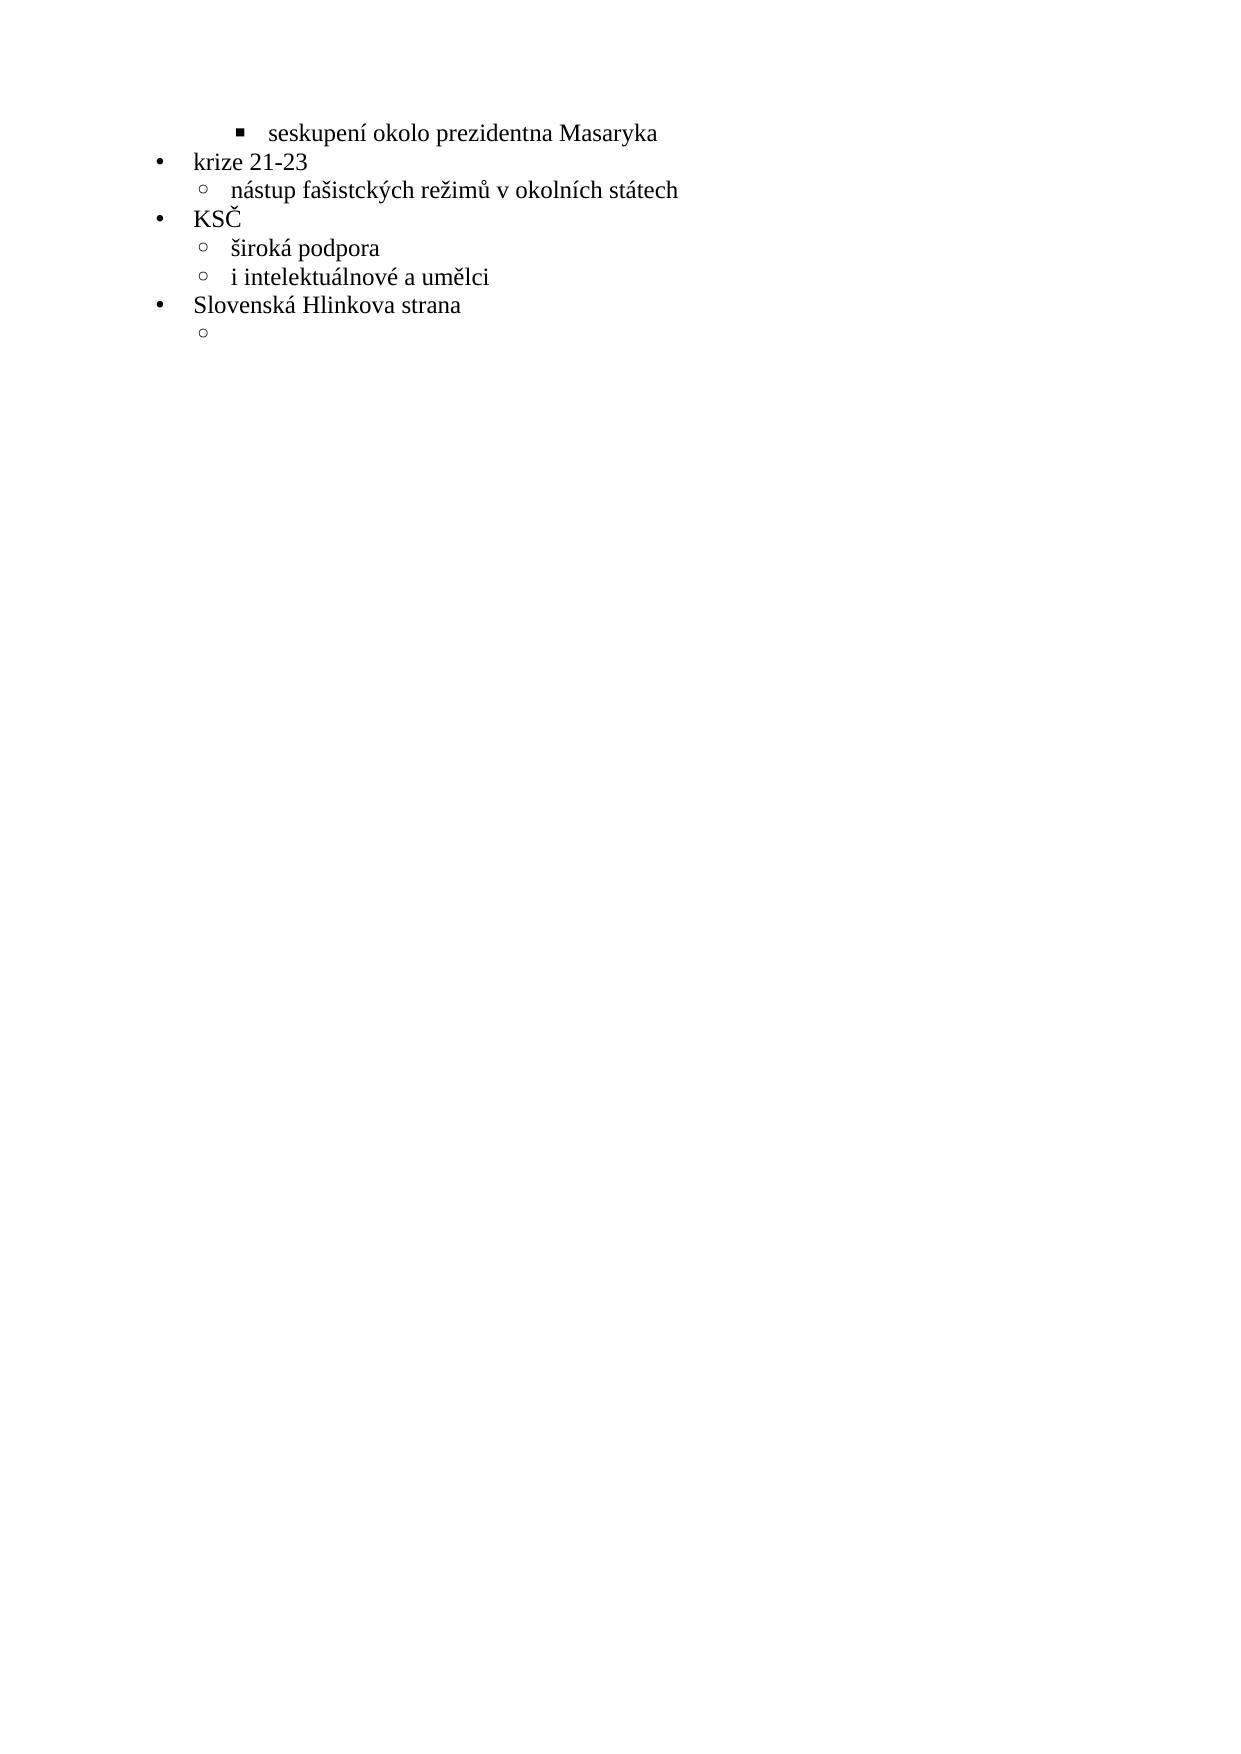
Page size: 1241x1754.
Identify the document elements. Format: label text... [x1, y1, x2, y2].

list nástup fašistckých režimů v okolních státech [193, 176, 1122, 204]
list krize 21-23 [156, 147, 1122, 176]
list KSČ [156, 204, 1122, 233]
list seskupení okolo prezidentna Masaryka [231, 118, 1122, 147]
list Slovenská Hlinkova strana [156, 291, 1122, 319]
list široká podpora [193, 233, 1122, 262]
list i intelektuálnové a umělci [193, 262, 1122, 291]
